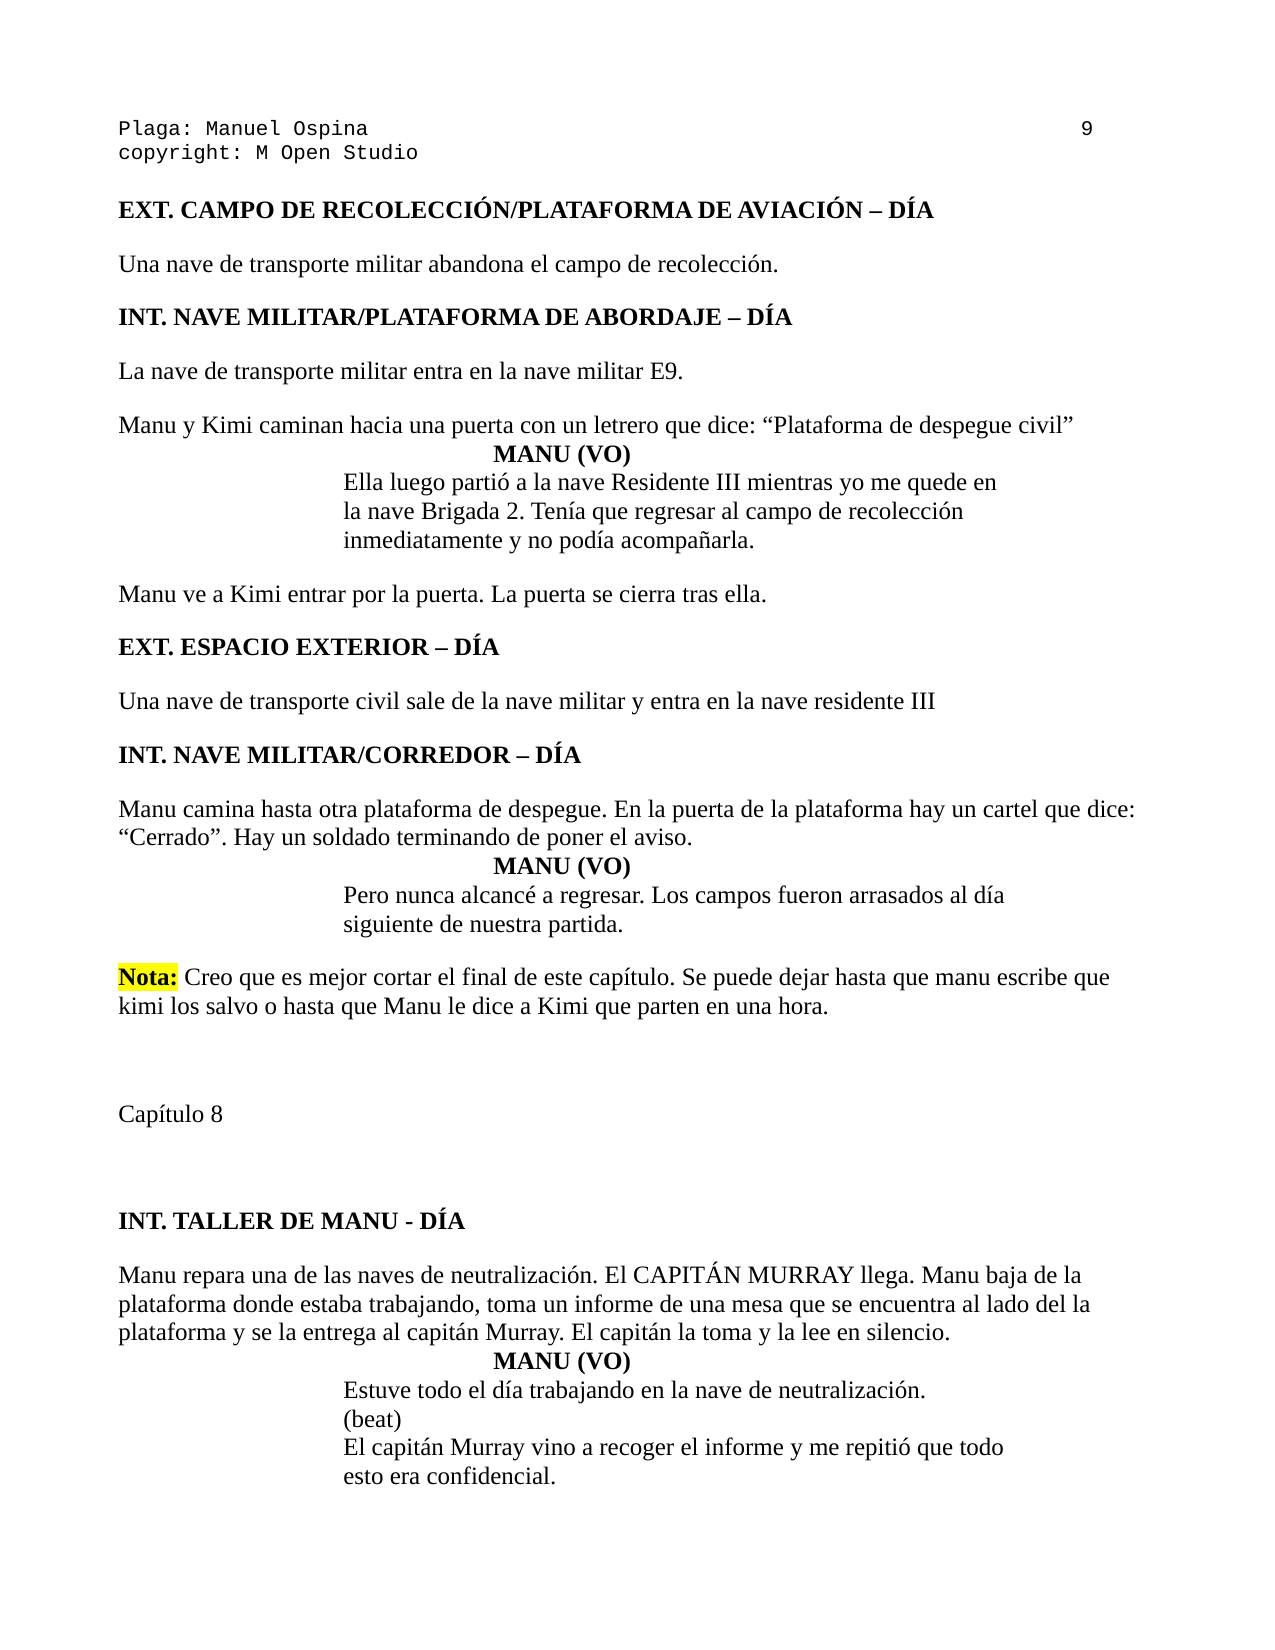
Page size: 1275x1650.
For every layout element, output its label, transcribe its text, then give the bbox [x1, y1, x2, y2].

text La nave de transporte militar entra en la nave militar E9. [118, 356, 1157, 385]
text Capítulo 8 [118, 1099, 1157, 1127]
text Ext. Espacio exterior – Día [118, 632, 1157, 661]
text Int. Nave militar/corredor – día [118, 740, 1157, 769]
text Manu (VO) [493, 439, 1007, 467]
text (beat) [343, 1404, 1007, 1432]
text Manu y Kimi caminan hacia una puerta con un letrero que dice: “Plataforma de despegue civil” [118, 410, 1157, 439]
text El capitán Murray vino a recoger el informe y me repitió que todo esto era confidencial. [343, 1432, 1007, 1490]
text Int. Taller de Manu - día [118, 1206, 1157, 1235]
text Manu camina hasta otra plataforma de despegue. En la puerta de la plataforma hay un cartel que dice: “Cerrado”. Hay un soldado terminando de poner el aviso. [118, 794, 1157, 851]
text Manu repara una de las naves de neutralización. El CAPITÁN MURRAY llega. Manu baja de la plataforma donde estaba trabajando, toma un informe de una mesa que se encuentra al lado del la plataforma y se la entrega al capitán Murray. El capitán la toma y la lee en silencio. [118, 1260, 1157, 1346]
text Nota: Creo que es mejor cortar el final de este capítulo. Se puede dejar hasta que manu escribe que kimi los salvo o hasta que Manu le dice a Kimi que parten en una hora. [118, 962, 1157, 1020]
text Ella luego partió a la nave Residente III mientras yo me quede en la nave Brigada 2. Tenía que regresar al campo de recolección inmediatamente y no podía acompañarla. [343, 467, 1007, 554]
text MANU (VO) [493, 851, 1007, 880]
text Estuve todo el día trabajando en la nave de neutralización. [343, 1375, 1007, 1404]
text Manu (VO) [493, 1346, 1007, 1375]
text Una nave de transporte militar abandona el campo de recolección. [118, 249, 1157, 277]
text Pero nunca alcancé a regresar. Los campos fueron arrasados al día siguiente de nuestra partida. [343, 880, 1007, 937]
text Int. Nave militar/Plataforma de abordaje – día [118, 302, 1157, 331]
text Manu ve a Kimi entrar por la puerta. La puerta se cierra tras ella. [118, 579, 1157, 607]
text Una nave de transporte civil sale de la nave militar y entra en la nave residente III [118, 686, 1157, 715]
text Ext. Campo de recolección/Plataforma de aviación – día [118, 195, 1157, 224]
